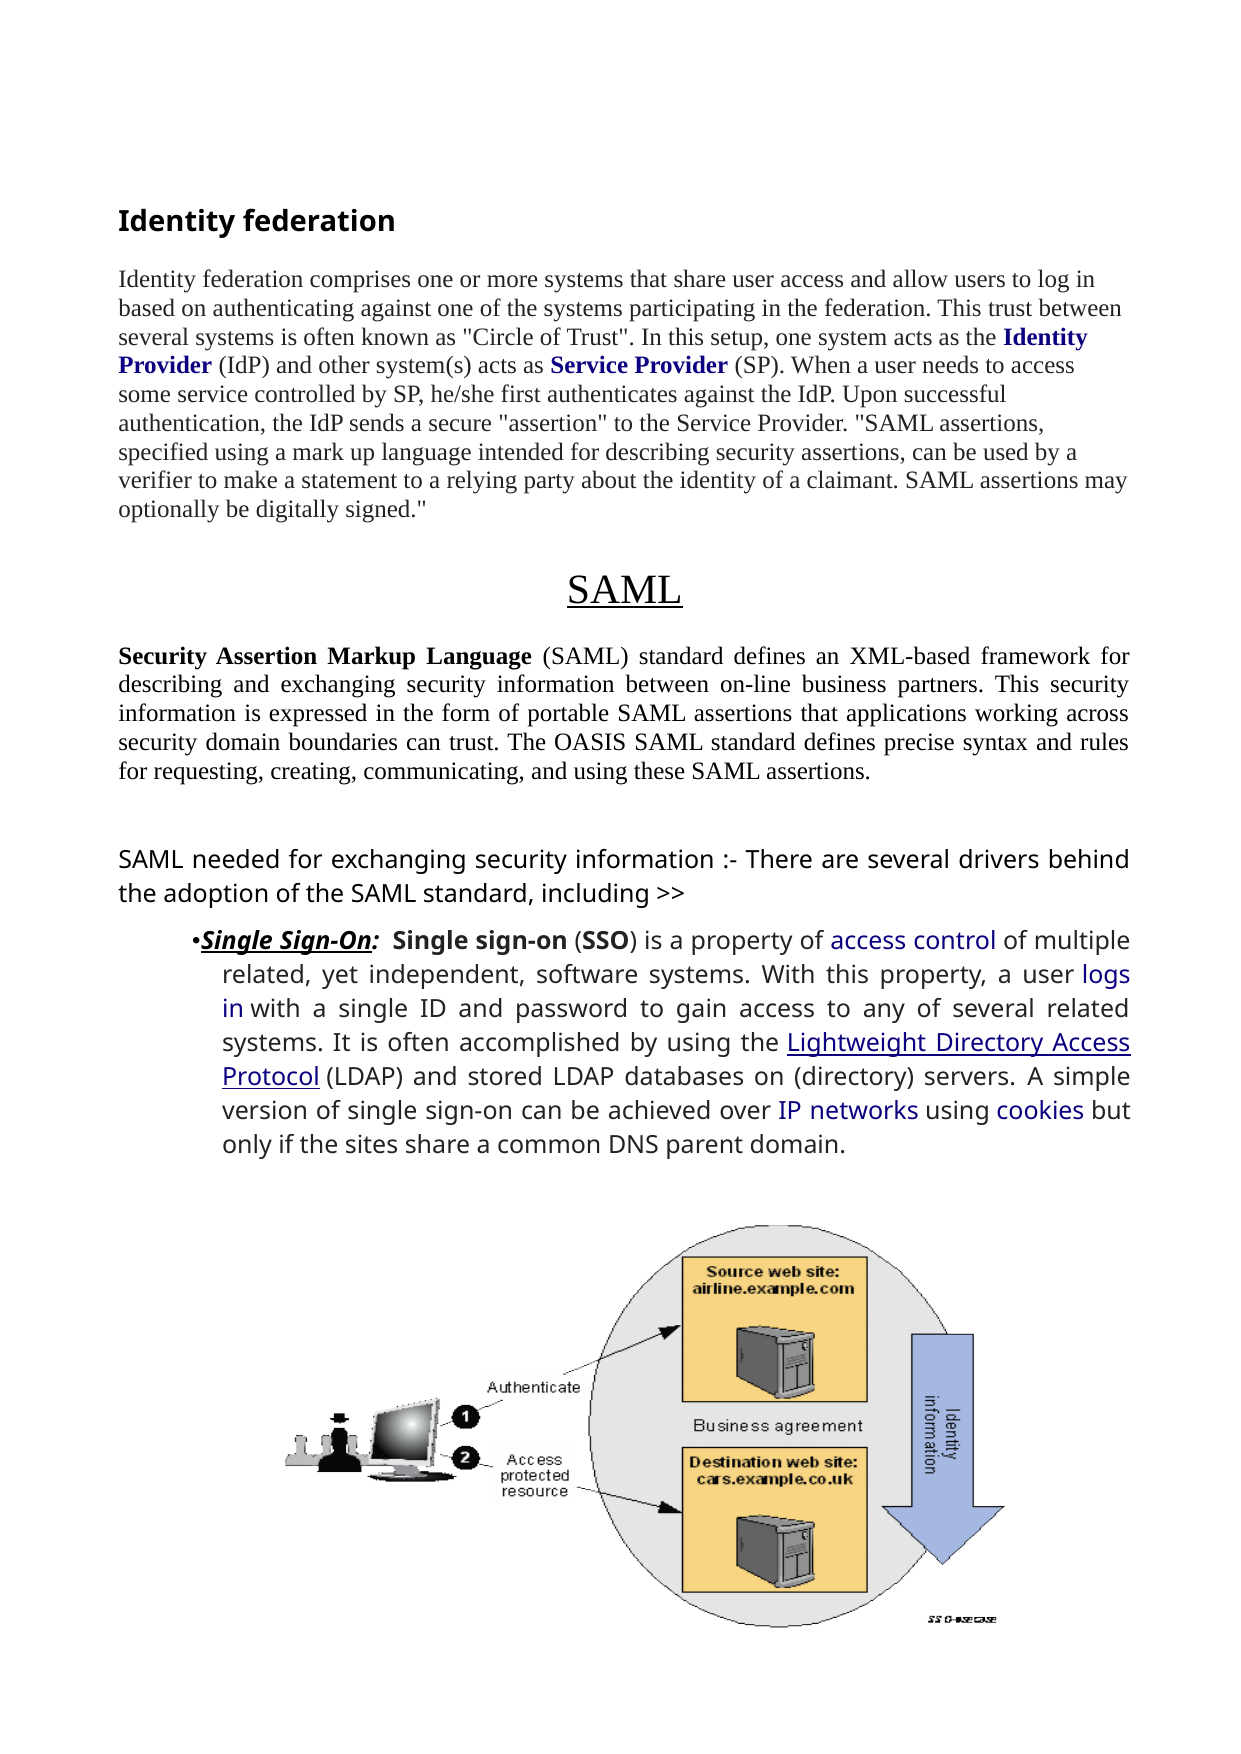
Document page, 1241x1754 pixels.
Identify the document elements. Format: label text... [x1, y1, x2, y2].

list Single Sign-On: Single sign-on (SSO) is a property of access control of multiple related, yet independent, software systems. With this property, a user logs in with a single ID and password to gain access to any of several related systems. It is often accomplished by using the Lightweight Directory Access Protocol (LDAP) and stored LDAP databases on (directory) servers. A simple version of single sign-on can be achieved over IP networks using cookies but only if the sites share a common DNS parent domain. [118, 923, 1131, 1161]
subtitle Identity federation [118, 201, 1131, 240]
text SAML [118, 564, 1131, 612]
picture [285, 1225, 1005, 1629]
text Security Assertion Markup Language (SAML) standard defines an XML-based framework for describing and exchanging security information between on-line business partners. This security information is expressed in the form of portable SAML assertions that applications working across security domain boundaries can trust. The OASIS SAML standard defines precise syntax and rules for requesting, creating, communicating, and using these SAML assertions. [118, 641, 1131, 784]
text SAML needed for exchanging security information :- There are several drivers behind the adoption of the SAML standard, including >> [118, 842, 1131, 910]
text Identity federation comprises one or more systems that share user access and allow users to log in based on authenticating against one of the systems participating in the federation. This trust between several systems is often known as "Circle of Trust". In this setup, one system acts as the Identity Provider (IdP) and other system(s) acts as Service Provider (SP). When a user needs to access some service controlled by SP, he/she first authenticates against the IdP. Upon successful authentication, the IdP sends a secure "assertion" to the Service Provider. "SAML assertions, specified using a mark up language intended for describing security assertions, can be used by a verifier to make a statement to a relying party about the identity of a claimant. SAML assertions may optionally be digitally signed." [118, 264, 1131, 523]
